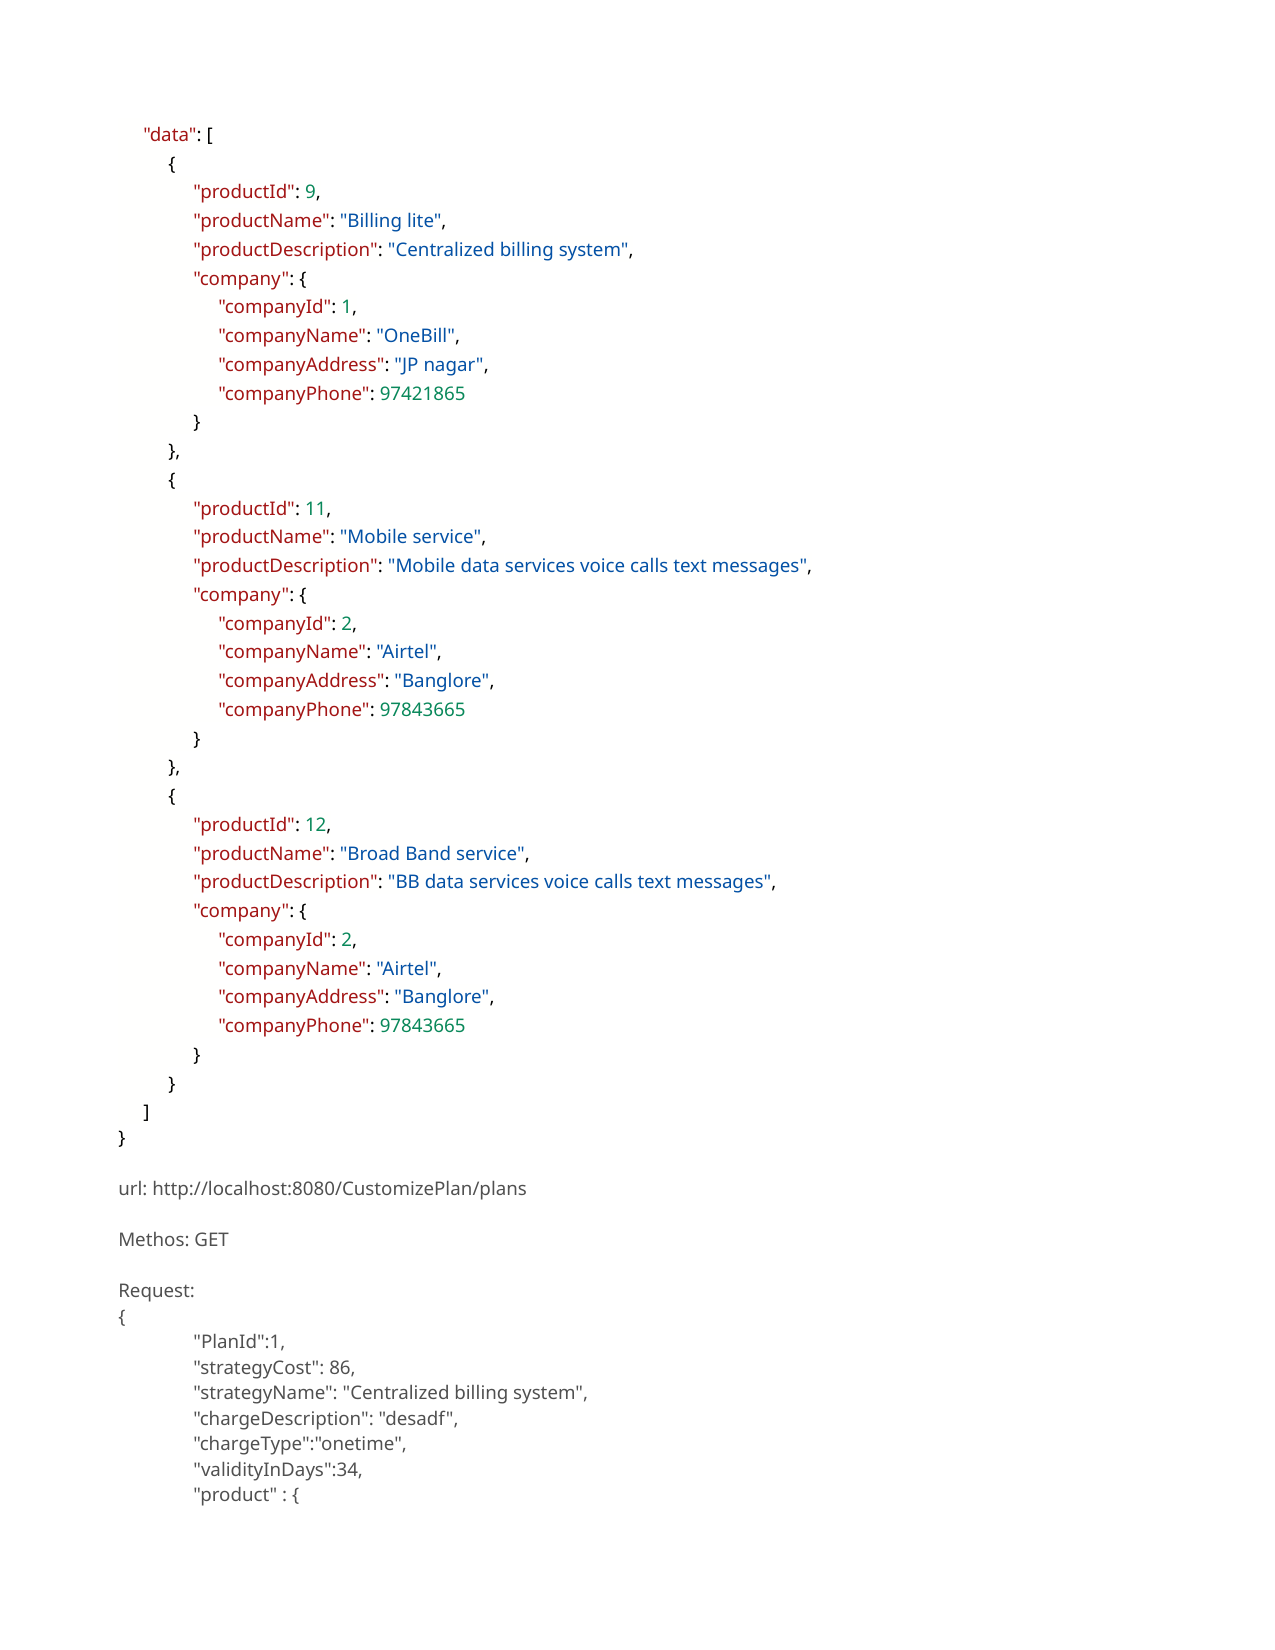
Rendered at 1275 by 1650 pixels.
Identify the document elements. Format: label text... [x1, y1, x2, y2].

text "chargeType":"onetime", [118, 1431, 1157, 1456]
text } [118, 1124, 1157, 1150]
text "companyAddress": "JP nagar", [118, 348, 1157, 377]
text "company": { [118, 578, 1157, 607]
text "company": { [118, 262, 1157, 291]
text "PlanId":1, [118, 1328, 1157, 1354]
text "companyId": 2, [118, 607, 1157, 636]
text { [118, 1303, 1157, 1328]
text "productId": 9, [118, 176, 1157, 204]
text "companyName": "OneBill", [118, 319, 1157, 348]
text { [118, 463, 1157, 492]
text "productDescription": "BB data services voice calls text messages", [118, 866, 1157, 894]
text } [118, 722, 1157, 751]
text "productId": 11, [118, 492, 1157, 521]
text "companyPhone": 97843665 [118, 1009, 1157, 1038]
text "chargeDescription": "desadf", [118, 1405, 1157, 1431]
text "strategyName": "Centralized billing system", [118, 1379, 1157, 1405]
text }, [118, 751, 1157, 779]
text "companyPhone": 97421865 [118, 377, 1157, 406]
text "product" : { [118, 1482, 1157, 1507]
text "productName": "Billing lite", [118, 204, 1157, 233]
text "strategyCost": 86, [118, 1354, 1157, 1379]
text Request: [118, 1277, 1157, 1303]
text "company": { [118, 894, 1157, 923]
text "productId": 12, [118, 808, 1157, 837]
text "productDescription": "Centralized billing system", [118, 233, 1157, 262]
text } [118, 1067, 1157, 1096]
text Methos: GET [118, 1226, 1157, 1252]
text url: http://localhost:8080/CustomizePlan/plans [118, 1175, 1157, 1201]
text "validityInDays":34, [118, 1456, 1157, 1482]
text "companyName": "Airtel", [118, 636, 1157, 664]
text } [118, 1038, 1157, 1067]
text "companyAddress": "Banglore", [118, 664, 1157, 693]
text { [118, 779, 1157, 808]
text { [118, 147, 1157, 176]
text "data": [ [118, 118, 1157, 147]
text "companyName": "Airtel", [118, 952, 1157, 981]
text "companyId": 2, [118, 923, 1157, 952]
text "productName": "Broad Band service", [118, 837, 1157, 866]
text "productDescription": "Mobile data services voice calls text messages", [118, 549, 1157, 578]
text "companyId": 1, [118, 291, 1157, 319]
text }, [118, 434, 1157, 463]
text "productName": "Mobile service", [118, 521, 1157, 549]
text "companyPhone": 97843665 [118, 693, 1157, 722]
text } [118, 406, 1157, 434]
text ] [118, 1096, 1157, 1124]
text "companyAddress": "Banglore", [118, 981, 1157, 1009]
